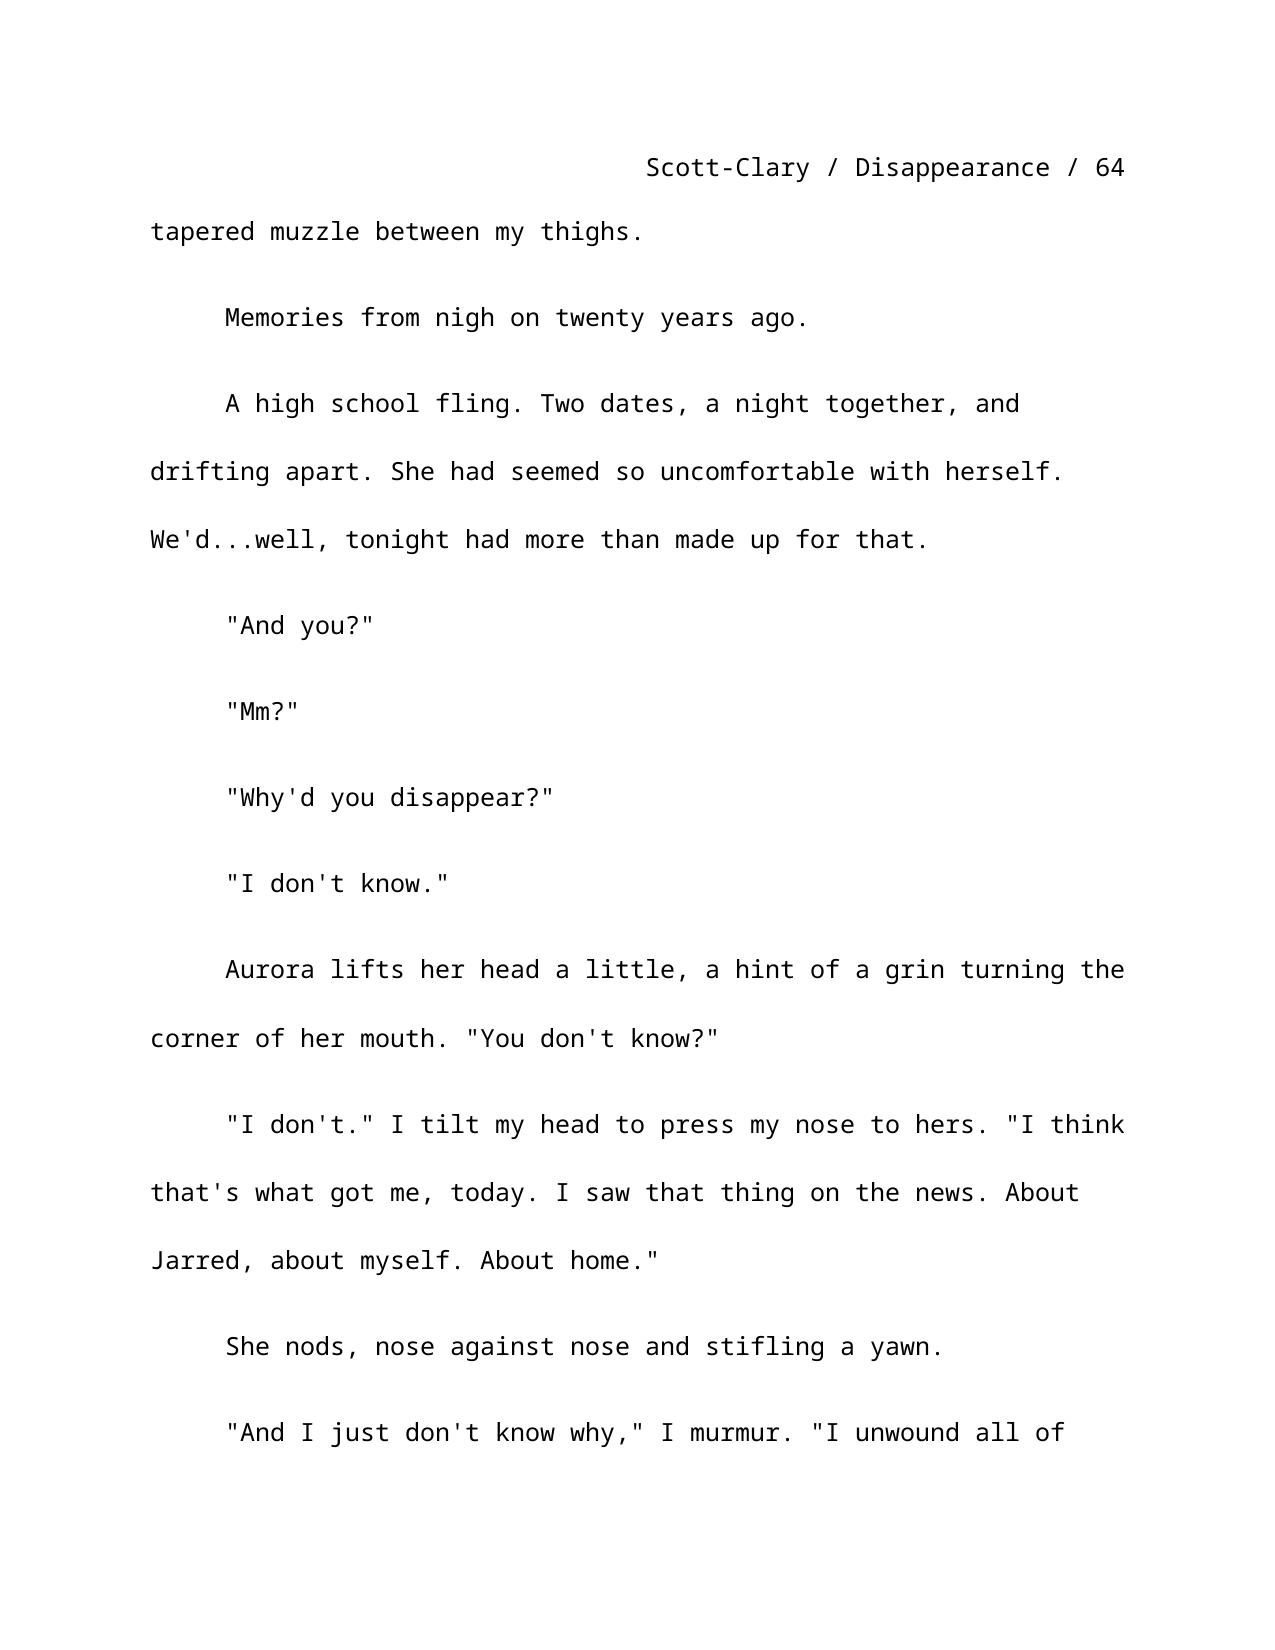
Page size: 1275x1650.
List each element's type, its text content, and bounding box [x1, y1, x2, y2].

text Memories from nigh on twenty years ago. [150, 299, 1125, 334]
text A high school fling. Two dates, a night together, and drifting apart. She had seemed so uncomfortable with herself. We'd...well, tonight had more than made up for that. [150, 386, 1125, 556]
text She nods, nose against nose and stifling a yawn. [150, 1328, 1125, 1363]
text "Why'd you disappear?" [150, 780, 1125, 814]
text tapered muzzle between my thighs. [150, 213, 1125, 248]
text "And you?" [150, 608, 1125, 642]
text "I don't know." [150, 866, 1125, 900]
text "And I just don't know why," I murmur. "I unwound all of [150, 1414, 1125, 1449]
text Aurora lifts her head a little, a hint of a grin turning the corner of her mouth. "You don't know?" [150, 952, 1125, 1054]
text "I don't." I tilt my head to press my nose to hers. "I think that's what got me, today. I saw that thing on the news. About Jarred, about myself. About home." [150, 1106, 1125, 1277]
text "Mm?" [150, 694, 1125, 728]
